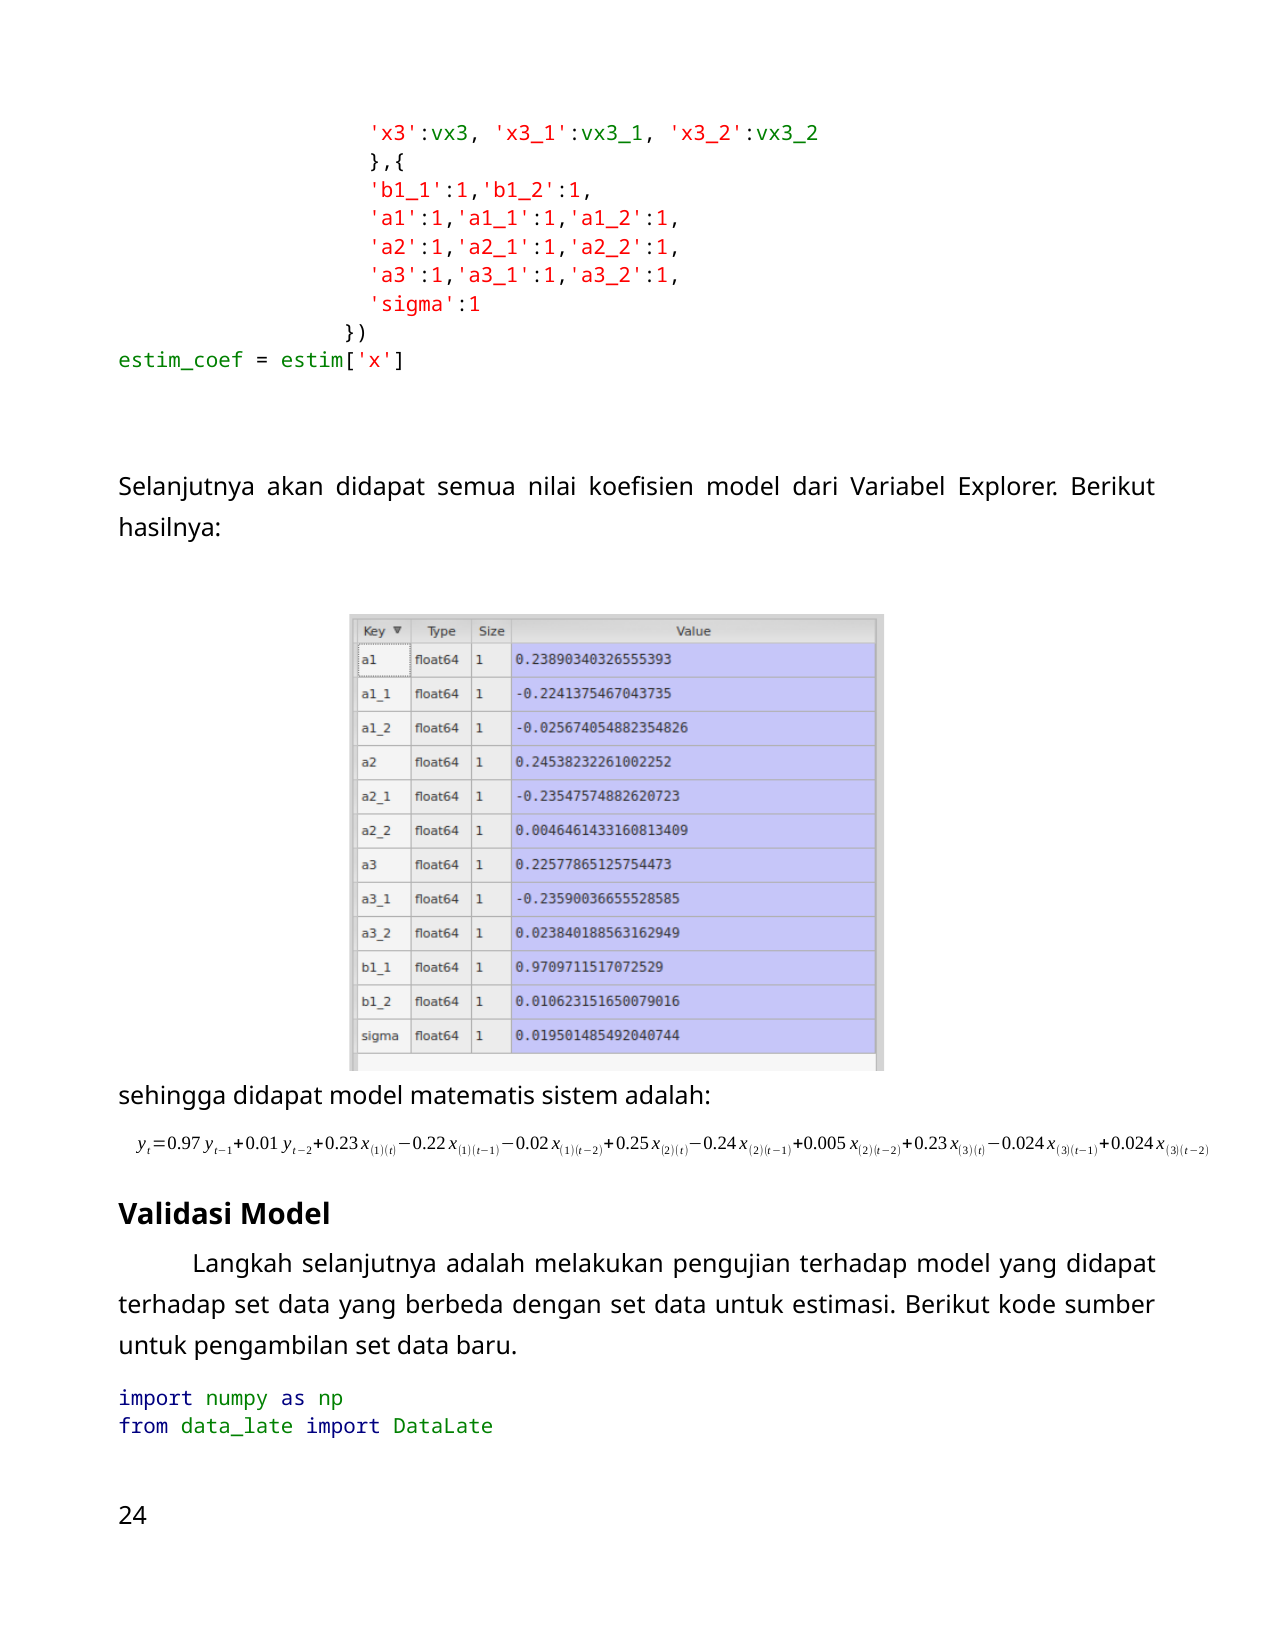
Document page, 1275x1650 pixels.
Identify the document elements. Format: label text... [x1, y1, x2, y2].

text import numpy as np [118, 1383, 1157, 1411]
text 'a1':1,'a1_1':1,'a1_2':1, [118, 203, 1157, 232]
text }) [118, 317, 1157, 346]
text estim_coef = estim['x'] [118, 346, 1157, 374]
text from data_late import DataLate [118, 1411, 1157, 1440]
text 'b1_1':1,'b1_2':1, [118, 175, 1157, 203]
text 'a2':1,'a2_1':1,'a2_2':1, [118, 232, 1157, 260]
text },{ [118, 147, 1157, 175]
text Langkah selanjutnya adalah melakukan pengujian terhadap model yang didapat terhadap set data yang berbeda dengan set data untuk estimasi. Berikut kode sumber untuk pengambilan set data baru. [118, 1246, 1157, 1362]
text sehingga didapat model matematis sistem adalah: [118, 620, 1157, 1111]
text 'x3':vx3, 'x3_1':vx3_1, 'x3_2':vx3_2 [118, 118, 1157, 147]
text Selanjutnya akan didapat semua nilai koefisien model dari Variabel Explorer. Berikut hasilnya: [118, 469, 1157, 543]
text 'a3':1,'a3_1':1,'a3_2':1, [118, 260, 1157, 289]
picture [349, 614, 885, 1071]
subtitle Validasi Model [118, 1193, 1157, 1233]
text 'sigma':1 [118, 289, 1157, 317]
